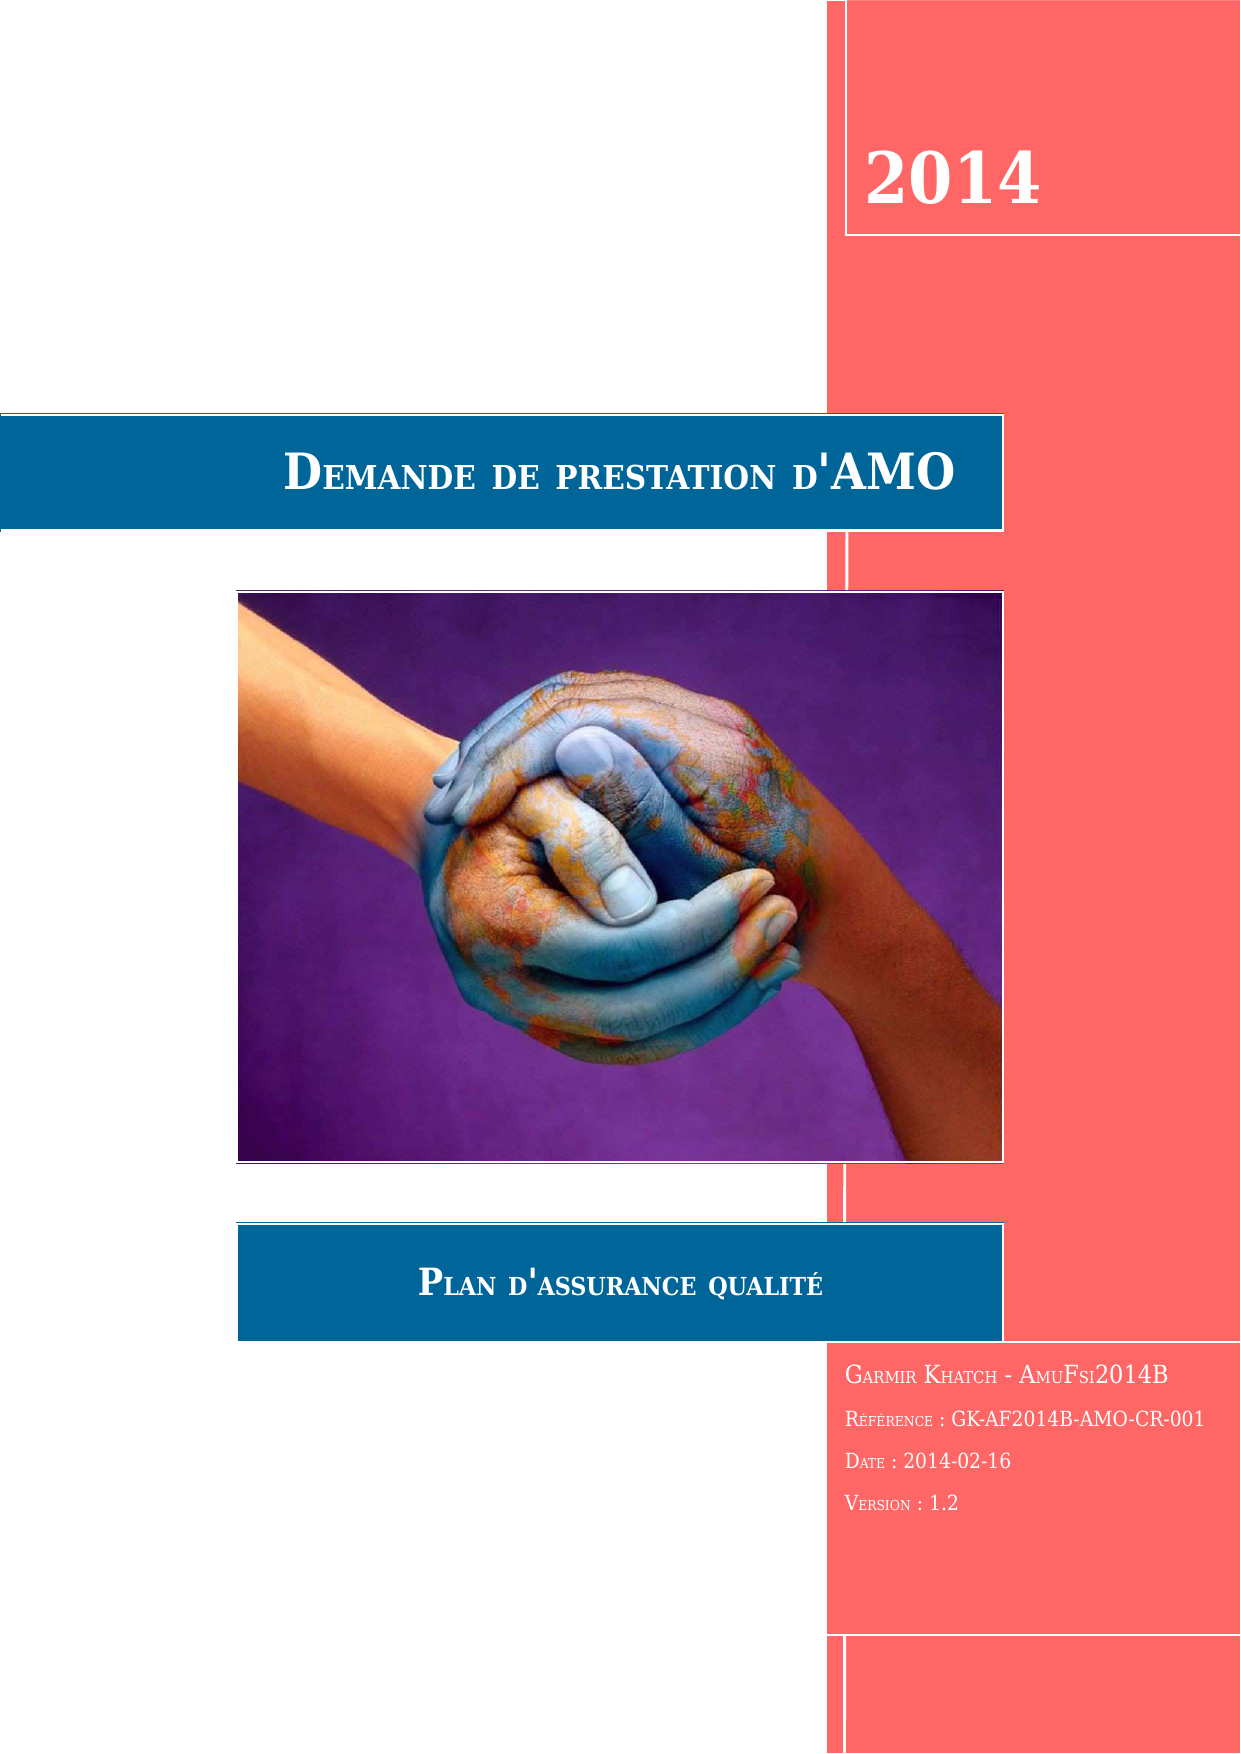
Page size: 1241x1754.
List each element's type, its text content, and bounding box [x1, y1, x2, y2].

title Demande de prestation d'AMO [236, 442, 1002, 501]
text Garmir Khatch - AmuFsi2014B [844, 1360, 1222, 1389]
title Plan d'assurance qualité [238, 1260, 1002, 1304]
title 2014 [864, 137, 1222, 220]
picture [238, 593, 1002, 1161]
text Version : 1.2 [844, 1491, 1222, 1515]
text Date : 2014-02-16 [844, 1449, 1222, 1473]
text Référence : GK-AF2014B-AMO-CR-001 [844, 1407, 1222, 1431]
